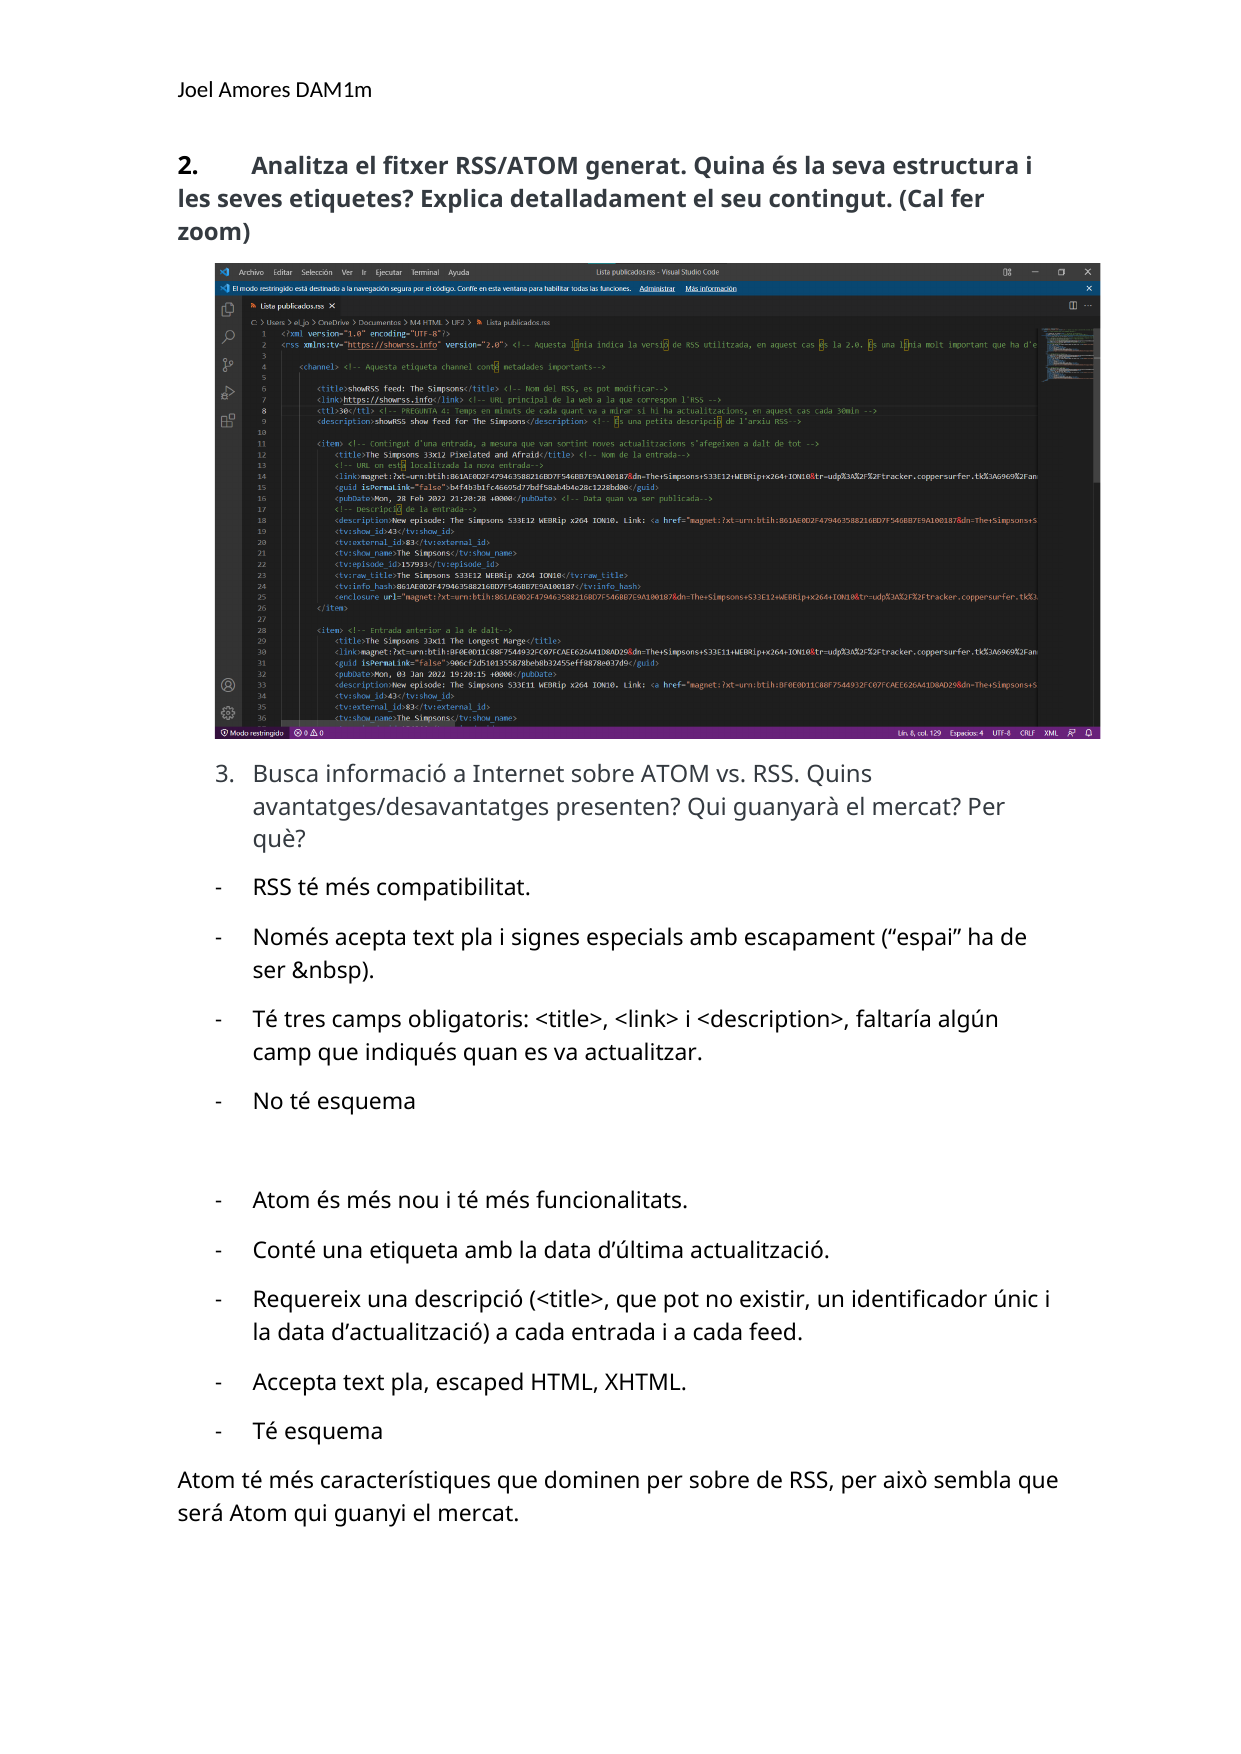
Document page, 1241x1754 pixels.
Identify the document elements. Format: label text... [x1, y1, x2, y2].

list Té tres camps obligatoris: <title>, <link> i <description>, faltaría algún camp que indiqués quan es va actualitzar. [215, 1003, 1063, 1067]
list No té esquema [215, 1085, 1063, 1117]
text Atom té més característiques que dominen per sobre de RSS, per això sembla que será Atom qui guanyi el mercat. [177, 1464, 1063, 1528]
list Atom és més nou i té més funcionalitats. [215, 1184, 1063, 1216]
list Conté una etiqueta amb la data d’última actualització. [215, 1234, 1063, 1265]
list RSS té més compatibilitat. [215, 871, 1063, 902]
text 2. Analitza el fitxer RSS/ATOM generat. Quina és la seva estructura i les seves etiquetes? Explica detalladament el seu contingut. (Cal fer zoom) [177, 148, 1063, 247]
list Busca informació a Internet sobre ATOM vs. RSS. Quins avantatges/desavantatges presenten? Qui guanyarà el mercat? Per què? [215, 757, 1063, 854]
list Només acepta text pla i signes especials amb escapament (“espai” ha de ser &nbsp). [215, 921, 1063, 985]
list Accepta text pla, escaped HTML, XHTML. [215, 1366, 1063, 1397]
list Té esquema [215, 1415, 1063, 1446]
list Requereix una descripció (<title>, que pot no existir, un identificador únic i la data d’actualització) a cada entrada i a cada feed. [215, 1283, 1063, 1347]
